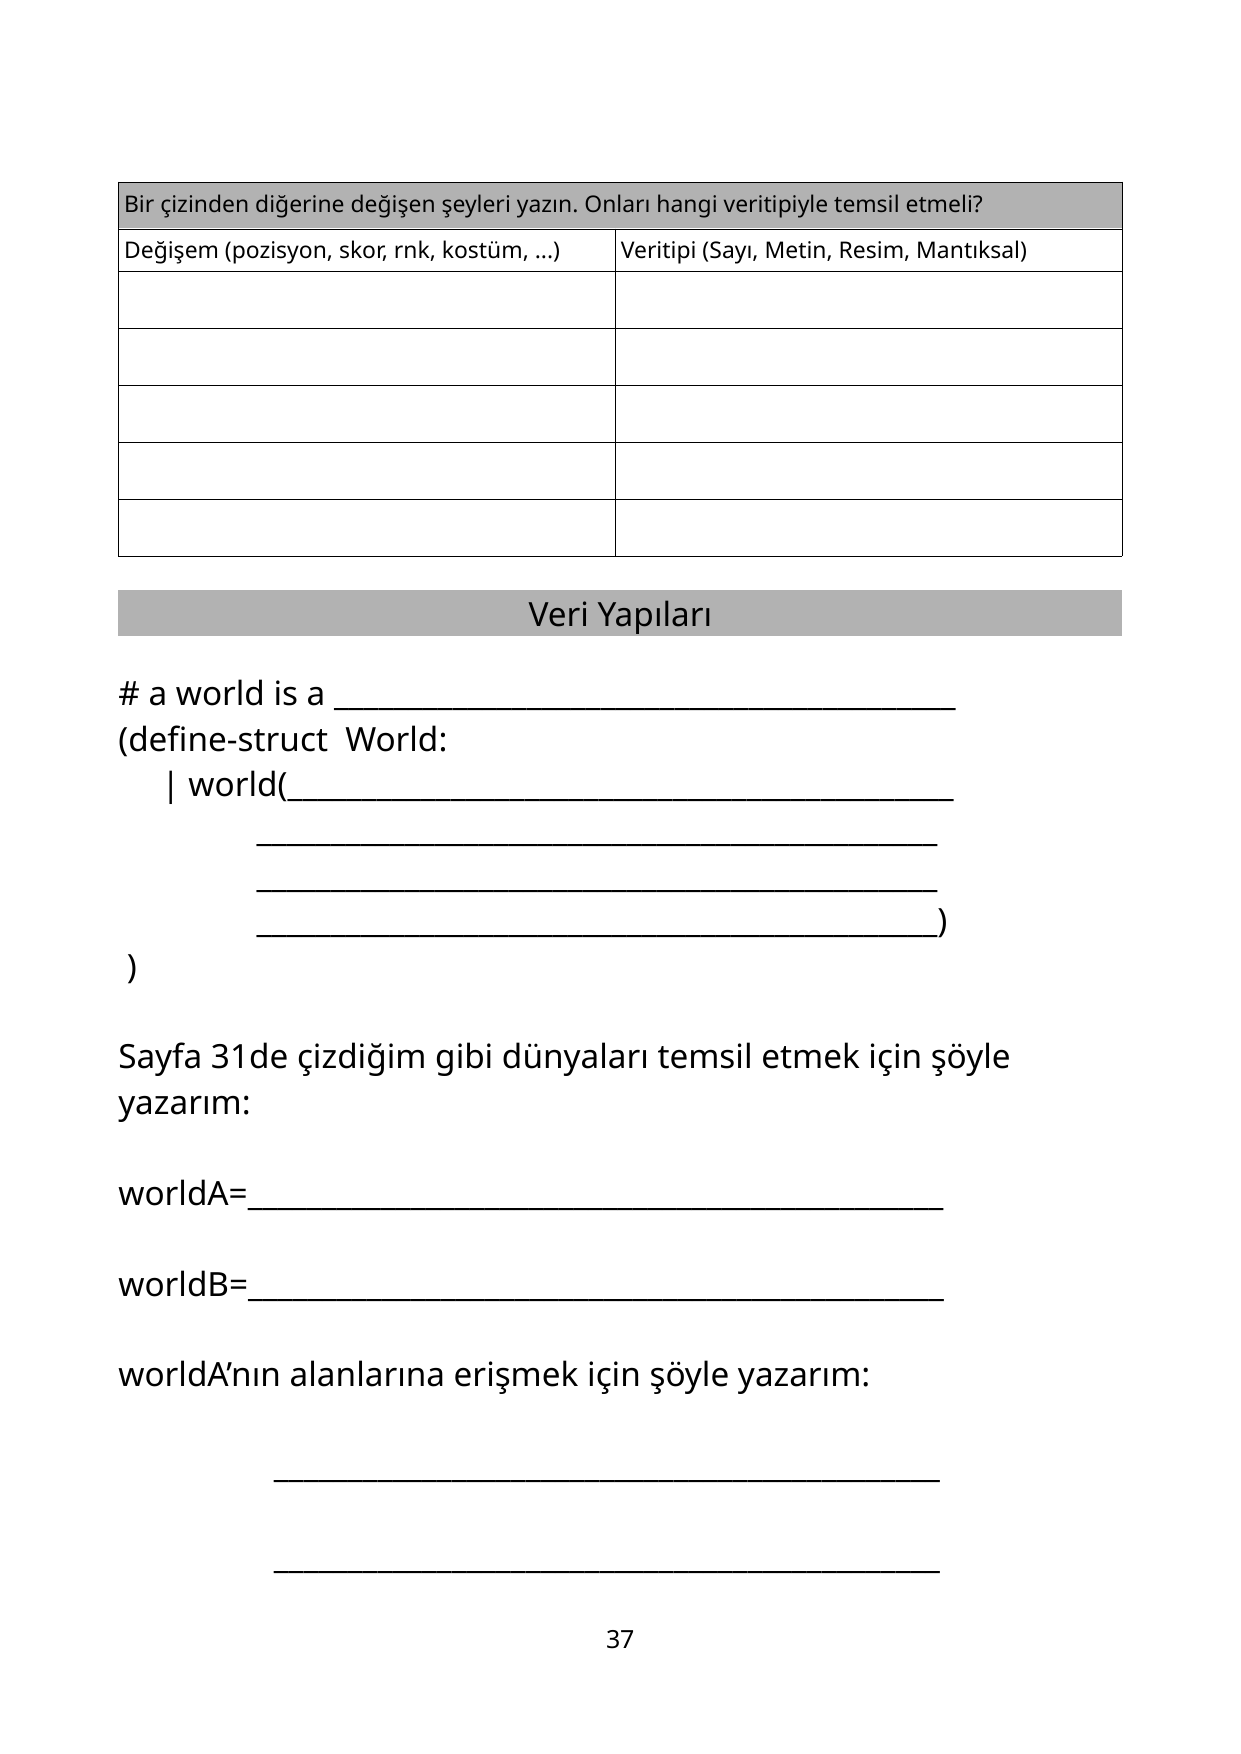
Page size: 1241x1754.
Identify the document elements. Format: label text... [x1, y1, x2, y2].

text ) [118, 942, 1122, 988]
table_cell [616, 443, 1122, 499]
table_cell [616, 500, 1122, 556]
table_header Bir çizinden diğerine değişen şeyleri yazın. Onları hangi veritipiyle temsil etmeli? [119, 183, 1122, 228]
text # a world is a __________________________________________ [118, 670, 1122, 715]
table_cell [616, 386, 1122, 442]
table_cell Değişem (pozisyon, skor, rnk, kostüm, ...) [119, 230, 615, 271]
table_cell [119, 386, 615, 442]
text _____________________________________________ [118, 1533, 1122, 1578]
text | world(_____________________________________________ [118, 761, 1122, 806]
text Sayfa 31de çizdiğim gibi dünyaları temsil etmek için şöyle yazarım: [118, 1033, 1122, 1124]
table_cell [119, 329, 615, 385]
text ______________________________________________) [118, 897, 1122, 942]
text worldA’nın alanlarına erişmek için şöyle yazarım: [118, 1351, 1122, 1397]
text _____________________________________________ [118, 1442, 1122, 1487]
table_cell [616, 272, 1122, 328]
text (define-struct World: [118, 715, 1122, 761]
text worldB=_______________________________________________ [118, 1260, 1122, 1306]
text ______________________________________________ [118, 806, 1122, 852]
text worldA=_______________________________________________ [118, 1169, 1122, 1215]
table_cell Veritipi (Sayı, Metin, Resim, Mantıksal) [616, 230, 1122, 271]
table_cell [119, 500, 615, 556]
text ______________________________________________ [118, 852, 1122, 897]
table_cell [119, 272, 615, 328]
table_cell [616, 329, 1122, 385]
table_cell [119, 443, 615, 499]
text Veri Yapıları [118, 590, 1122, 636]
